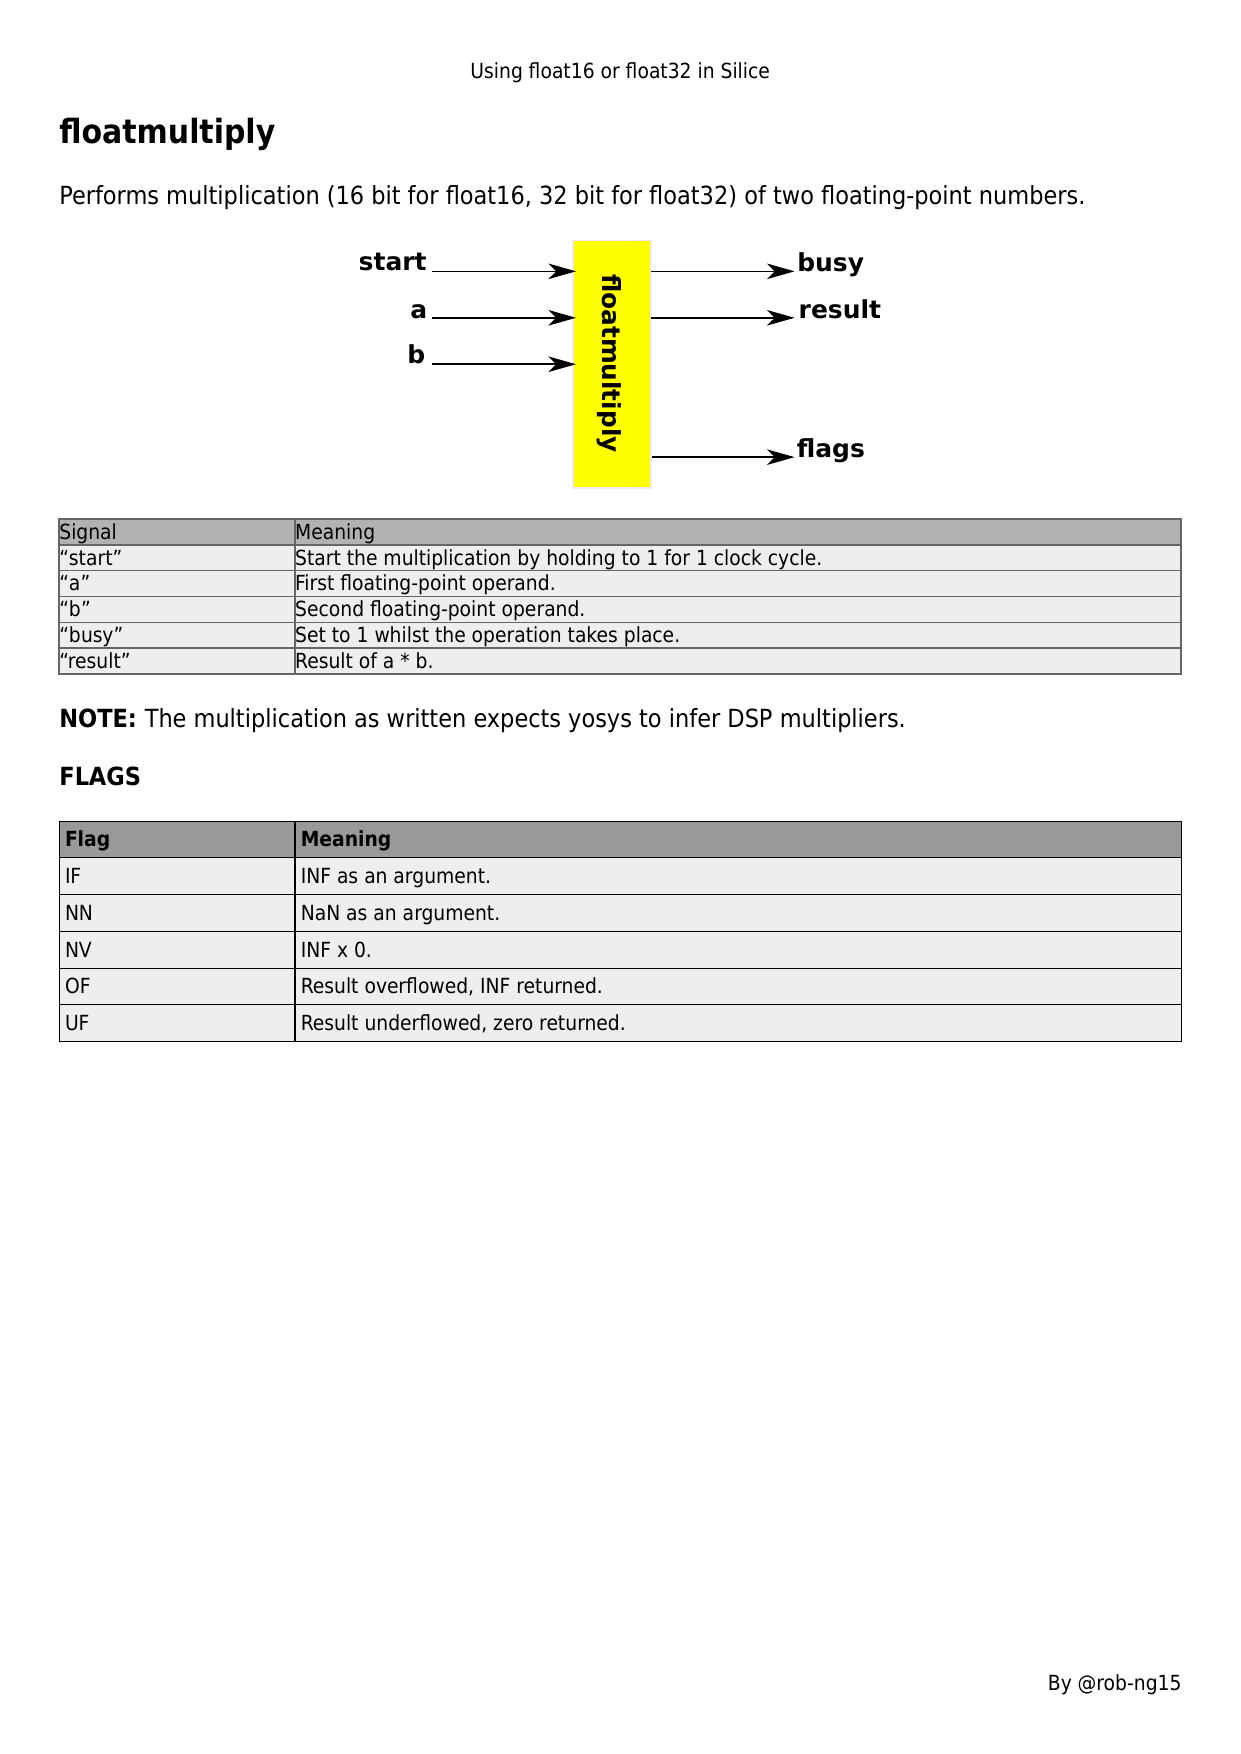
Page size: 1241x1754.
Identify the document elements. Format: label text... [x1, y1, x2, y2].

table_cell Result overflowed, INF returned. [296, 969, 1181, 1004]
table_cell INF x 0. [296, 932, 1181, 968]
table_cell OF [60, 969, 294, 1004]
table_cell INF as an argument. [296, 858, 1181, 894]
table_cell “busy” [60, 623, 294, 647]
table_cell Result of a * b. [296, 649, 1180, 673]
text NOTE: The multiplication as written expects yosys to infer DSP multipliers. [59, 704, 1181, 733]
table_cell UF [60, 1005, 294, 1041]
table_cell Set to 1 whilst the operation takes place. [296, 623, 1180, 647]
table_header Meaning [296, 822, 1181, 857]
table_cell Start the multiplication by holding to 1 for 1 clock cycle. [296, 546, 1180, 570]
table_cell Result underflowed, zero returned. [296, 1005, 1181, 1041]
table_header Flag [60, 822, 294, 857]
table_header Meaning [296, 520, 1180, 544]
table_cell “a” [60, 571, 294, 596]
table_cell IF [60, 858, 294, 894]
text floatmultiply [59, 113, 1181, 152]
table_header Signal [60, 520, 294, 544]
table_cell NN [60, 895, 294, 931]
table_cell “result” [60, 649, 294, 673]
table_cell NV [60, 932, 294, 968]
text FLAGS [59, 762, 1181, 791]
text Performs multiplication (16 bit for float16, 32 bit for float32) of two floating-point numbers. [59, 181, 1181, 210]
table_cell First floating-point operand. [296, 571, 1180, 596]
table_cell “start” [60, 546, 294, 570]
table_cell NaN as an argument. [296, 895, 1181, 931]
table_cell “b” [60, 597, 294, 621]
table_cell Second floating-point operand. [296, 597, 1180, 621]
